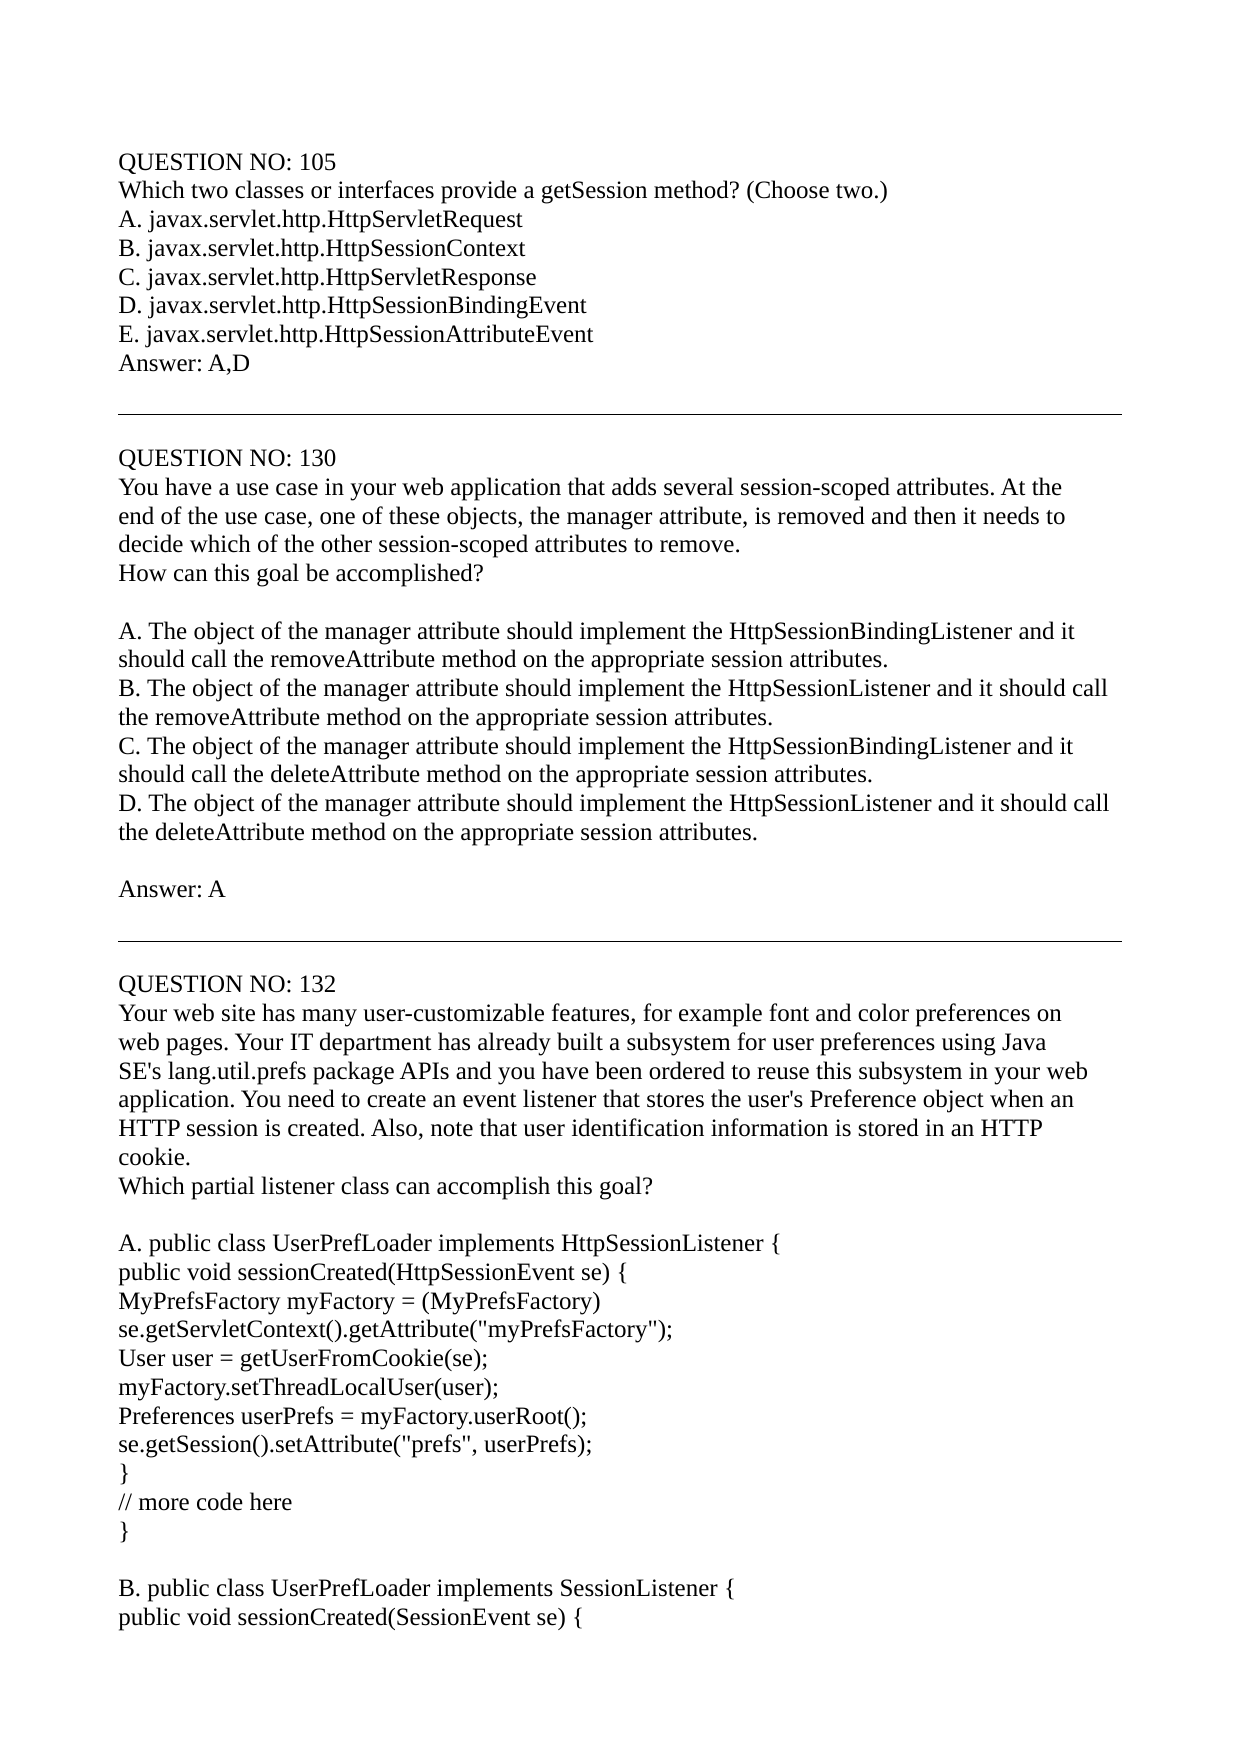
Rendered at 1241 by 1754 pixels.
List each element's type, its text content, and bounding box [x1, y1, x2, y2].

text B. javax.servlet.http.HttpSessionContext [118, 233, 1122, 262]
text C. The object of the manager attribute should implement the HttpSessionBindingListener and it [118, 731, 1122, 759]
text User user = getUserFromCookie(se); [118, 1343, 1122, 1372]
text D. javax.servlet.http.HttpSessionBindingEvent [118, 291, 1122, 319]
text How can this goal be accomplished? [118, 558, 1122, 587]
text Answer: A,D [118, 348, 1122, 377]
text decide which of the other session-scoped attributes to remove. [118, 529, 1122, 558]
text QUESTION NO: 132 [118, 969, 1122, 998]
text Your web site has many user-customizable features, for example font and color preferences on [118, 998, 1122, 1027]
text cookie. [118, 1142, 1122, 1171]
text A. javax.servlet.http.HttpServletRequest [118, 204, 1122, 233]
text application. You need to create an event listener that stores the user's Preference object when an [118, 1084, 1122, 1113]
text Answer: A [118, 874, 1122, 903]
text Which partial listener class can accomplish this goal? [118, 1171, 1122, 1199]
text A. The object of the manager attribute should implement the HttpSessionBindingListener and it [118, 616, 1122, 644]
text se.getSession().setAttribute("prefs", userPrefs); [118, 1429, 1122, 1458]
text E. javax.servlet.http.HttpSessionAttributeEvent [118, 319, 1122, 348]
text web pages. Your IT department has already built a subsystem for user preferences using Java [118, 1027, 1122, 1056]
text QUESTION NO: 130 [118, 443, 1122, 472]
text // more code here [118, 1487, 1122, 1516]
text myFactory.setThreadLocalUser(user); [118, 1372, 1122, 1401]
text D. The object of the manager attribute should implement the HttpSessionListener and it should call [118, 788, 1122, 817]
text B. The object of the manager attribute should implement the HttpSessionListener and it should call [118, 673, 1122, 702]
text C. javax.servlet.http.HttpServletResponse [118, 262, 1122, 291]
text } [118, 1516, 1122, 1544]
text should call the removeAttribute method on the appropriate session attributes. [118, 644, 1122, 673]
text the deleteAttribute method on the appropriate session attributes. [118, 817, 1122, 846]
text public void sessionCreated(HttpSessionEvent se) { [118, 1257, 1122, 1286]
text HTTP session is created. Also, note that user identification information is stored in an HTTP [118, 1113, 1122, 1142]
text Which two classes or interfaces provide a getSession method? (Choose two.) [118, 176, 1122, 204]
text public void sessionCreated(SessionEvent se) { [118, 1602, 1122, 1631]
text the removeAttribute method on the appropriate session attributes. [118, 702, 1122, 731]
text Preferences userPrefs = myFactory.userRoot(); [118, 1401, 1122, 1429]
text QUESTION NO: 105 [118, 147, 1122, 176]
text SE's lang.util.prefs package APIs and you have been ordered to reuse this subsystem in your web [118, 1056, 1122, 1084]
text A. public class UserPrefLoader implements HttpSessionListener { [118, 1228, 1122, 1257]
text B. public class UserPrefLoader implements SessionListener { [118, 1573, 1122, 1602]
text You have a use case in your web application that adds several session-scoped attributes. At the [118, 472, 1122, 501]
text should call the deleteAttribute method on the appropriate session attributes. [118, 759, 1122, 788]
text end of the use case, one of these objects, the manager attribute, is removed and then it needs to [118, 501, 1122, 529]
text } [118, 1458, 1122, 1487]
text MyPrefsFactory myFactory = (MyPrefsFactory) [118, 1286, 1122, 1314]
text se.getServletContext().getAttribute("myPrefsFactory"); [118, 1314, 1122, 1343]
